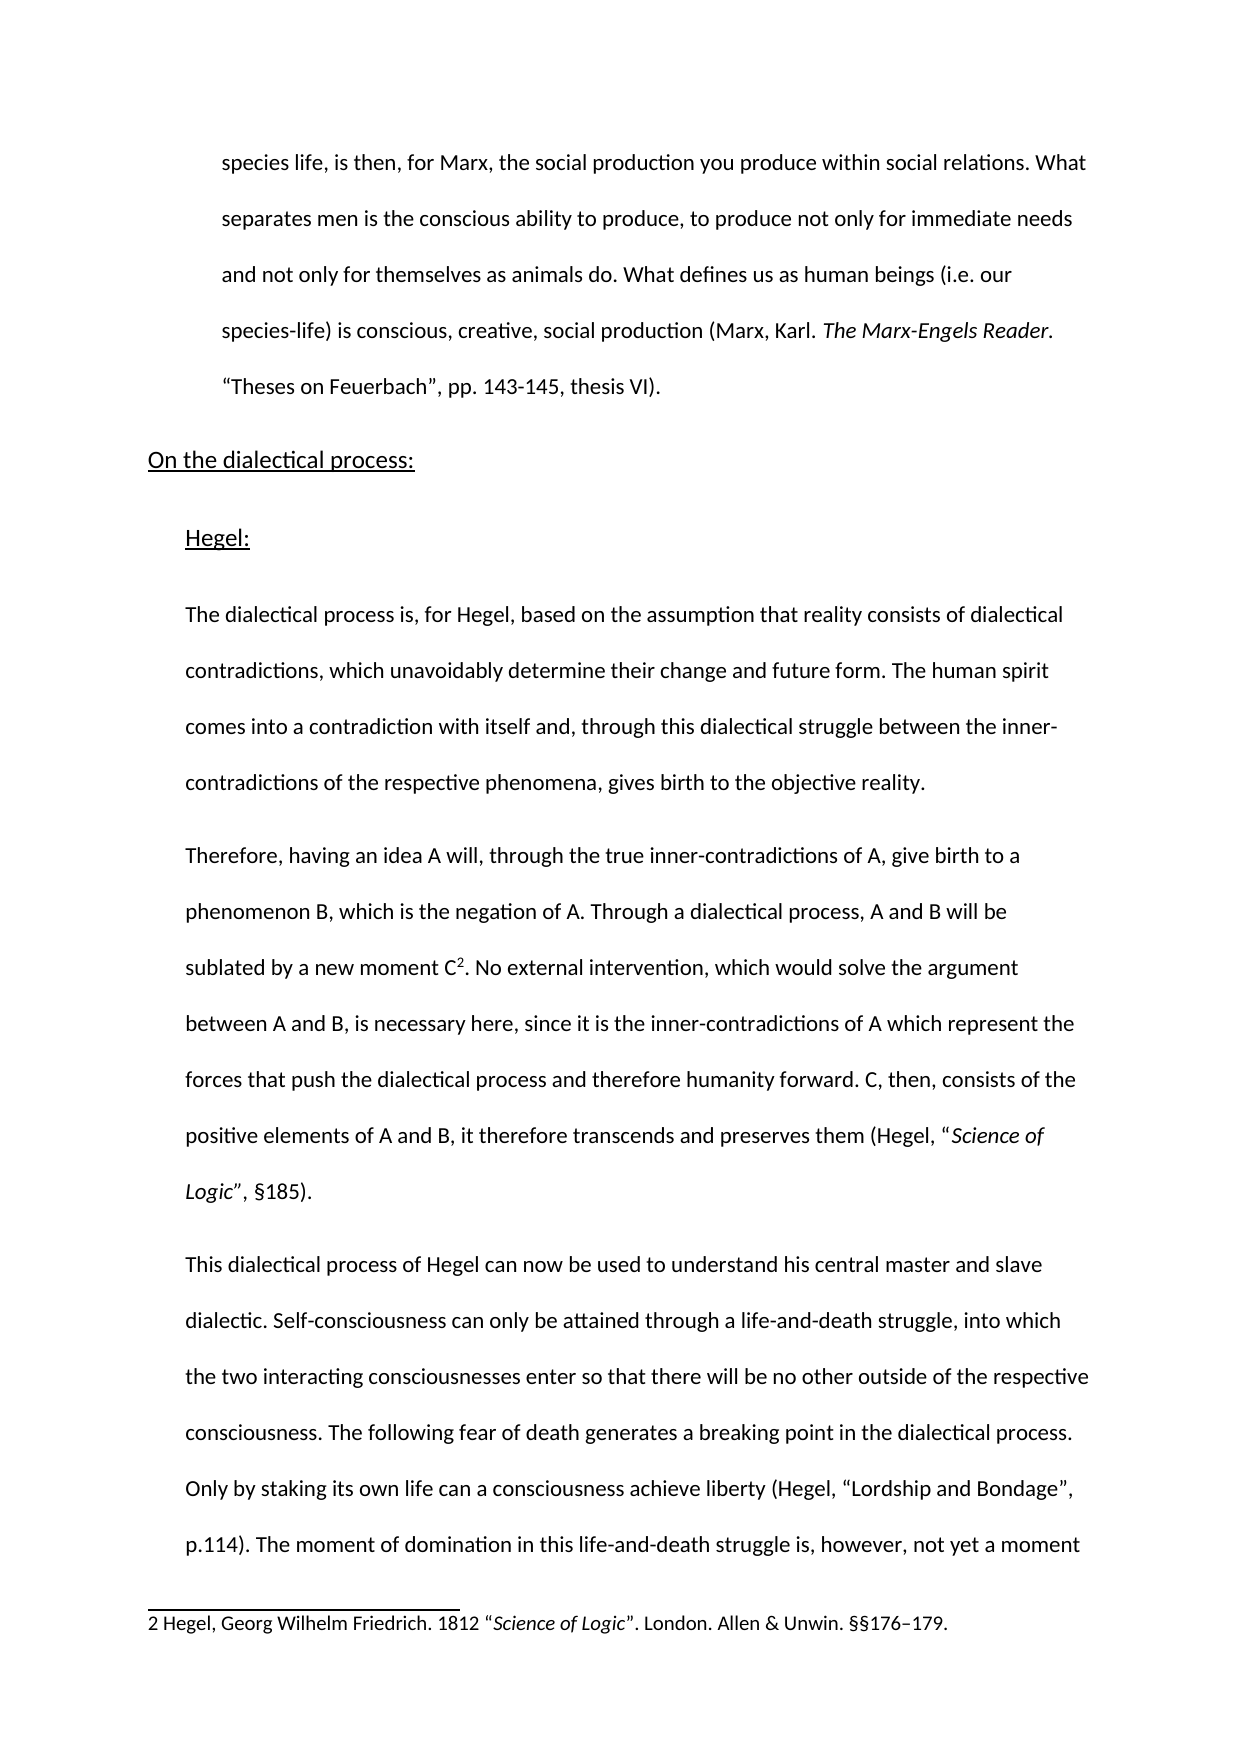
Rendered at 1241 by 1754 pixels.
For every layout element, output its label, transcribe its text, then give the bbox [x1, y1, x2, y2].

text On the dialectical process: [148, 444, 1093, 475]
text species life, is then, for Marx, the social production you produce within social relations. What separates men is the conscious ability to produce, to produce not only for immediate needs and not only for themselves as animals do. What defines us as human beings (i.e. our species-life) is conscious, creative, social production (Marx, Karl. The Marx-Engels Reader. “Theses on Feuerbach”, pp. 143-145, thesis VI). [221, 148, 1093, 400]
text Hegel: [148, 522, 1093, 553]
text This dialectical process of Hegel can now be used to understand his central master and slave dialectic. Self-consciousness can only be attained through a life-and-death struggle, into which the two interacting consciousnesses enter so that there will be no other outside of the respective consciousness. The following fear of death generates a breaking point in the dialectical process. Only by staking its own life can a consciousness achieve liberty (Hegel, “Lordship and Bondage”, p.114). The moment of domination in this life-and-death struggle is, however, not yet a moment [185, 1250, 1093, 1558]
text The dialectical process is, for Hegel, based on the assumption that reality consists of dialectical contradictions, which unavoidably determine their change and future form. The human spirit comes into a contradiction with itself and, through this dialectical struggle between the inner-contradictions of the respective phenomena, gives birth to the objective reality. [185, 600, 1093, 796]
text Hegel, Georg Wilhelm Friedrich. 1812 “Science of Logic”. London. Allen & Unwin. §§176–179. [148, 1610, 1093, 1636]
text Therefore, having an idea A will, through the true inner-contradictions of A, give birth to a phenomenon B, which is the negation of A. Through a dialectical process, A and B will be sublated by a new moment C. No external intervention, which would solve the argument between A and B, is necessary here, since it is the inner-contradictions of A which represent the forces that push the dialectical process and therefore humanity forward. C, then, consists of the positive elements of A and B, it therefore transcends and preserves them (Hegel, “Science of Logic”, §185). [185, 841, 1093, 1205]
